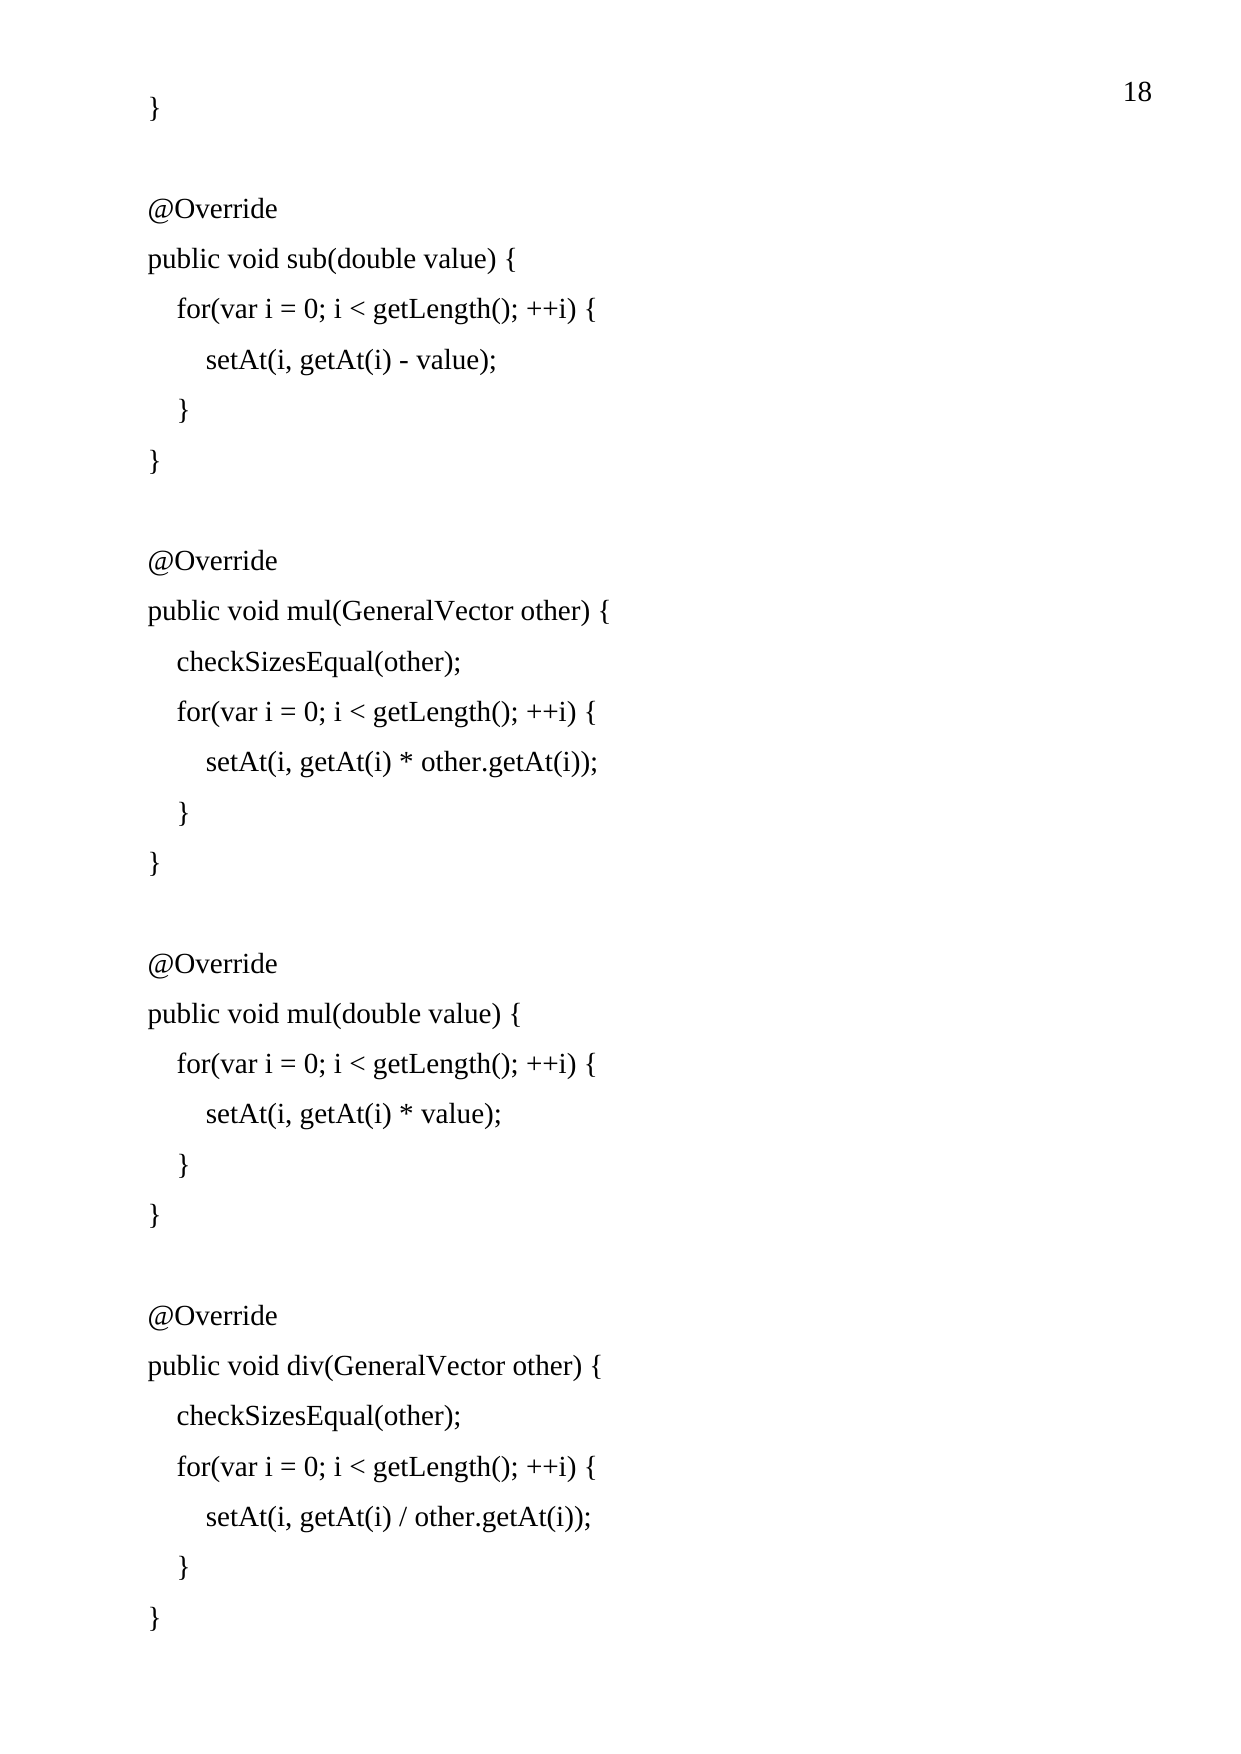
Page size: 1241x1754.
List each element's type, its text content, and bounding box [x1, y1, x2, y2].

text } [118, 795, 1122, 828]
text checkSizesEqual(other); [118, 644, 1122, 677]
text @Override [118, 1298, 1122, 1331]
text } [118, 443, 1122, 476]
text for(var i = 0; i < getLength(); ++i) { [118, 1449, 1122, 1482]
text } [118, 845, 1122, 879]
text } [118, 1147, 1122, 1181]
text for(var i = 0; i < getLength(); ++i) { [118, 694, 1122, 728]
text } [118, 1600, 1122, 1633]
text setAt(i, getAt(i) - value); [118, 342, 1122, 376]
text @Override [118, 946, 1122, 979]
text setAt(i, getAt(i) * value); [118, 1097, 1122, 1130]
text @Override [118, 543, 1122, 577]
text setAt(i, getAt(i) * other.getAt(i)); [118, 744, 1122, 778]
text } [118, 90, 1122, 124]
text } [118, 1549, 1122, 1583]
text for(var i = 0; i < getLength(); ++i) { [118, 1046, 1122, 1080]
text for(var i = 0; i < getLength(); ++i) { [118, 292, 1122, 325]
text @Override [118, 191, 1122, 224]
text public void mul(double value) { [118, 996, 1122, 1029]
text setAt(i, getAt(i) / other.getAt(i)); [118, 1499, 1122, 1533]
text checkSizesEqual(other); [118, 1398, 1122, 1432]
text public void sub(double value) { [118, 241, 1122, 275]
text public void mul(GeneralVector other) { [118, 593, 1122, 627]
text } [118, 1197, 1122, 1231]
text } [118, 392, 1122, 426]
text public void div(GeneralVector other) { [118, 1348, 1122, 1382]
